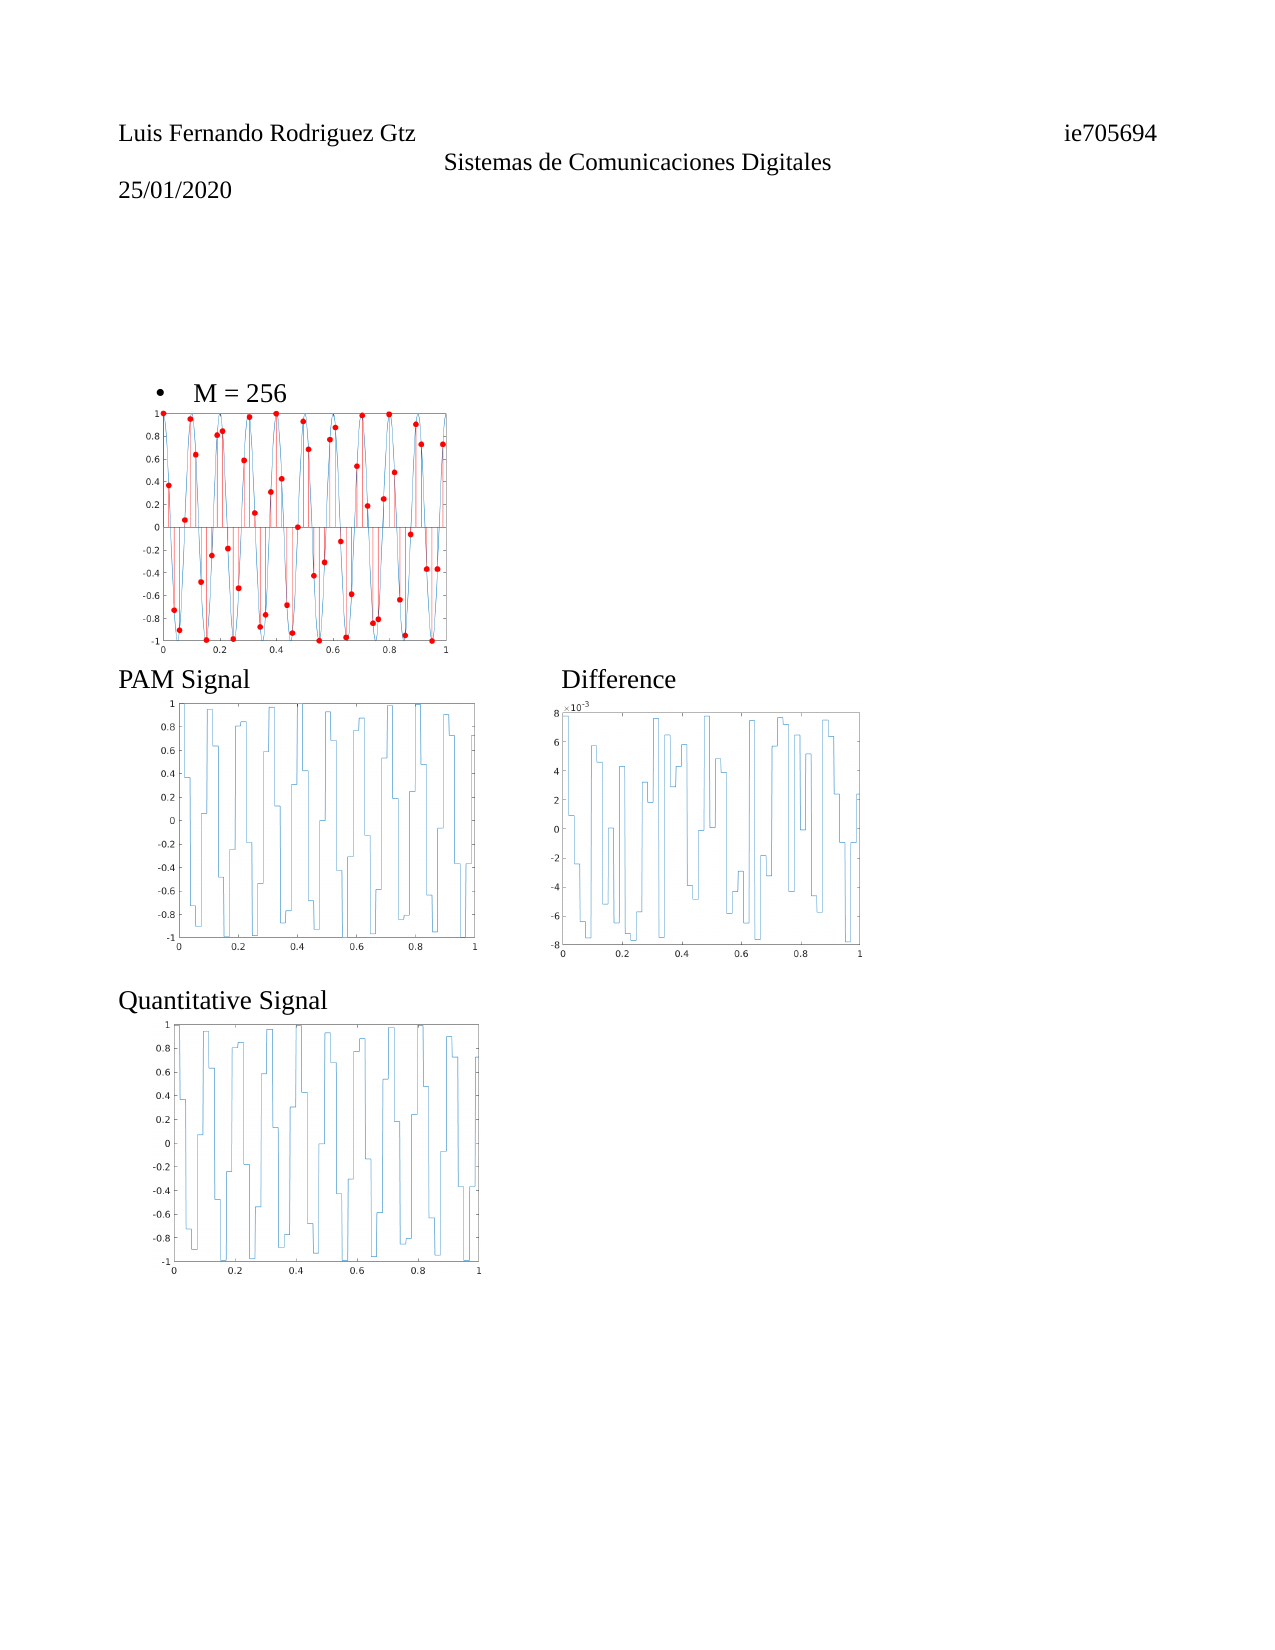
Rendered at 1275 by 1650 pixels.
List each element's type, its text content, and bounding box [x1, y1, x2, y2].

text Quantitative Signal [118, 984, 1157, 1016]
list M = 256 [156, 377, 1157, 408]
picture [142, 409, 449, 654]
text PAM Signal Difference [118, 663, 1157, 694]
picture [152, 1020, 482, 1275]
picture [550, 701, 863, 958]
picture [157, 700, 478, 951]
